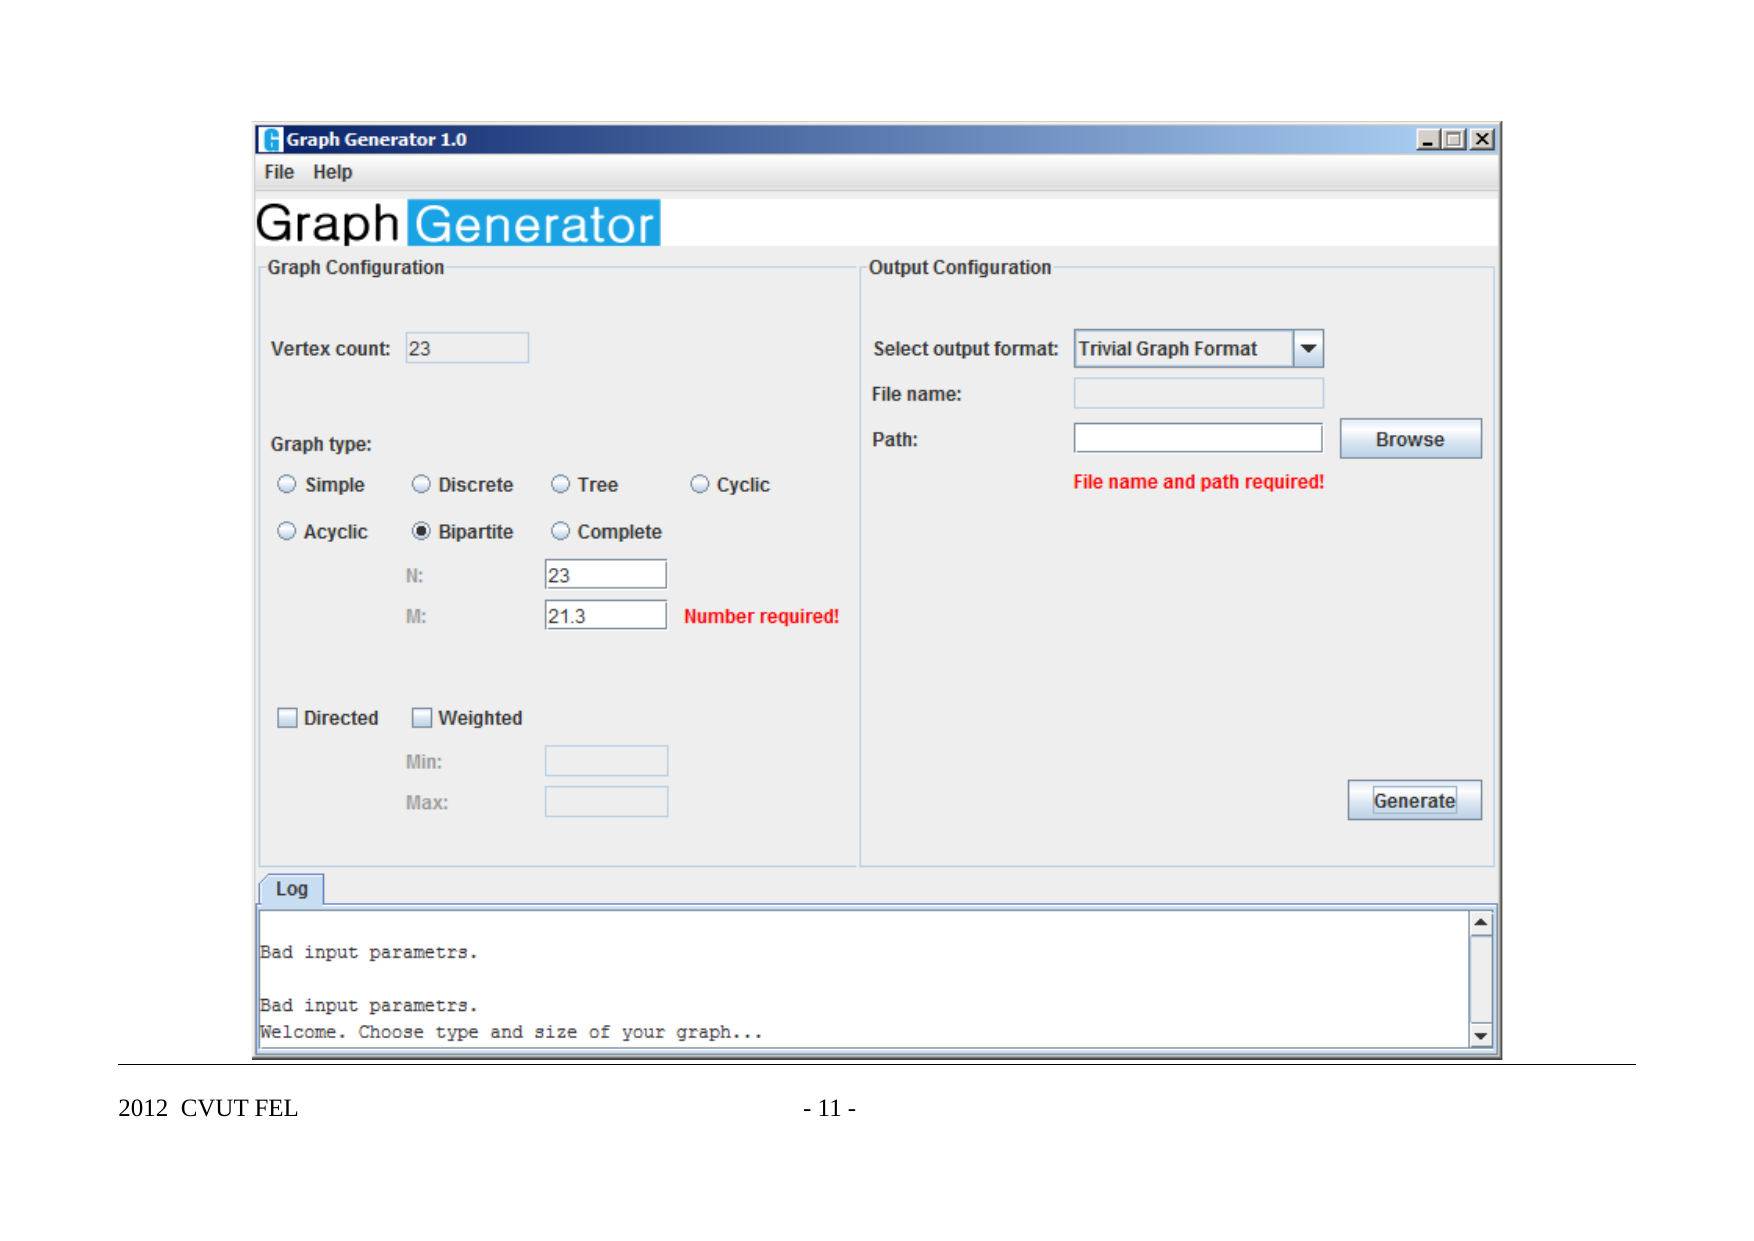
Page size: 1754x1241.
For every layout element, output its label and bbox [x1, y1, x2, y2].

picture [251, 121, 1503, 1060]
